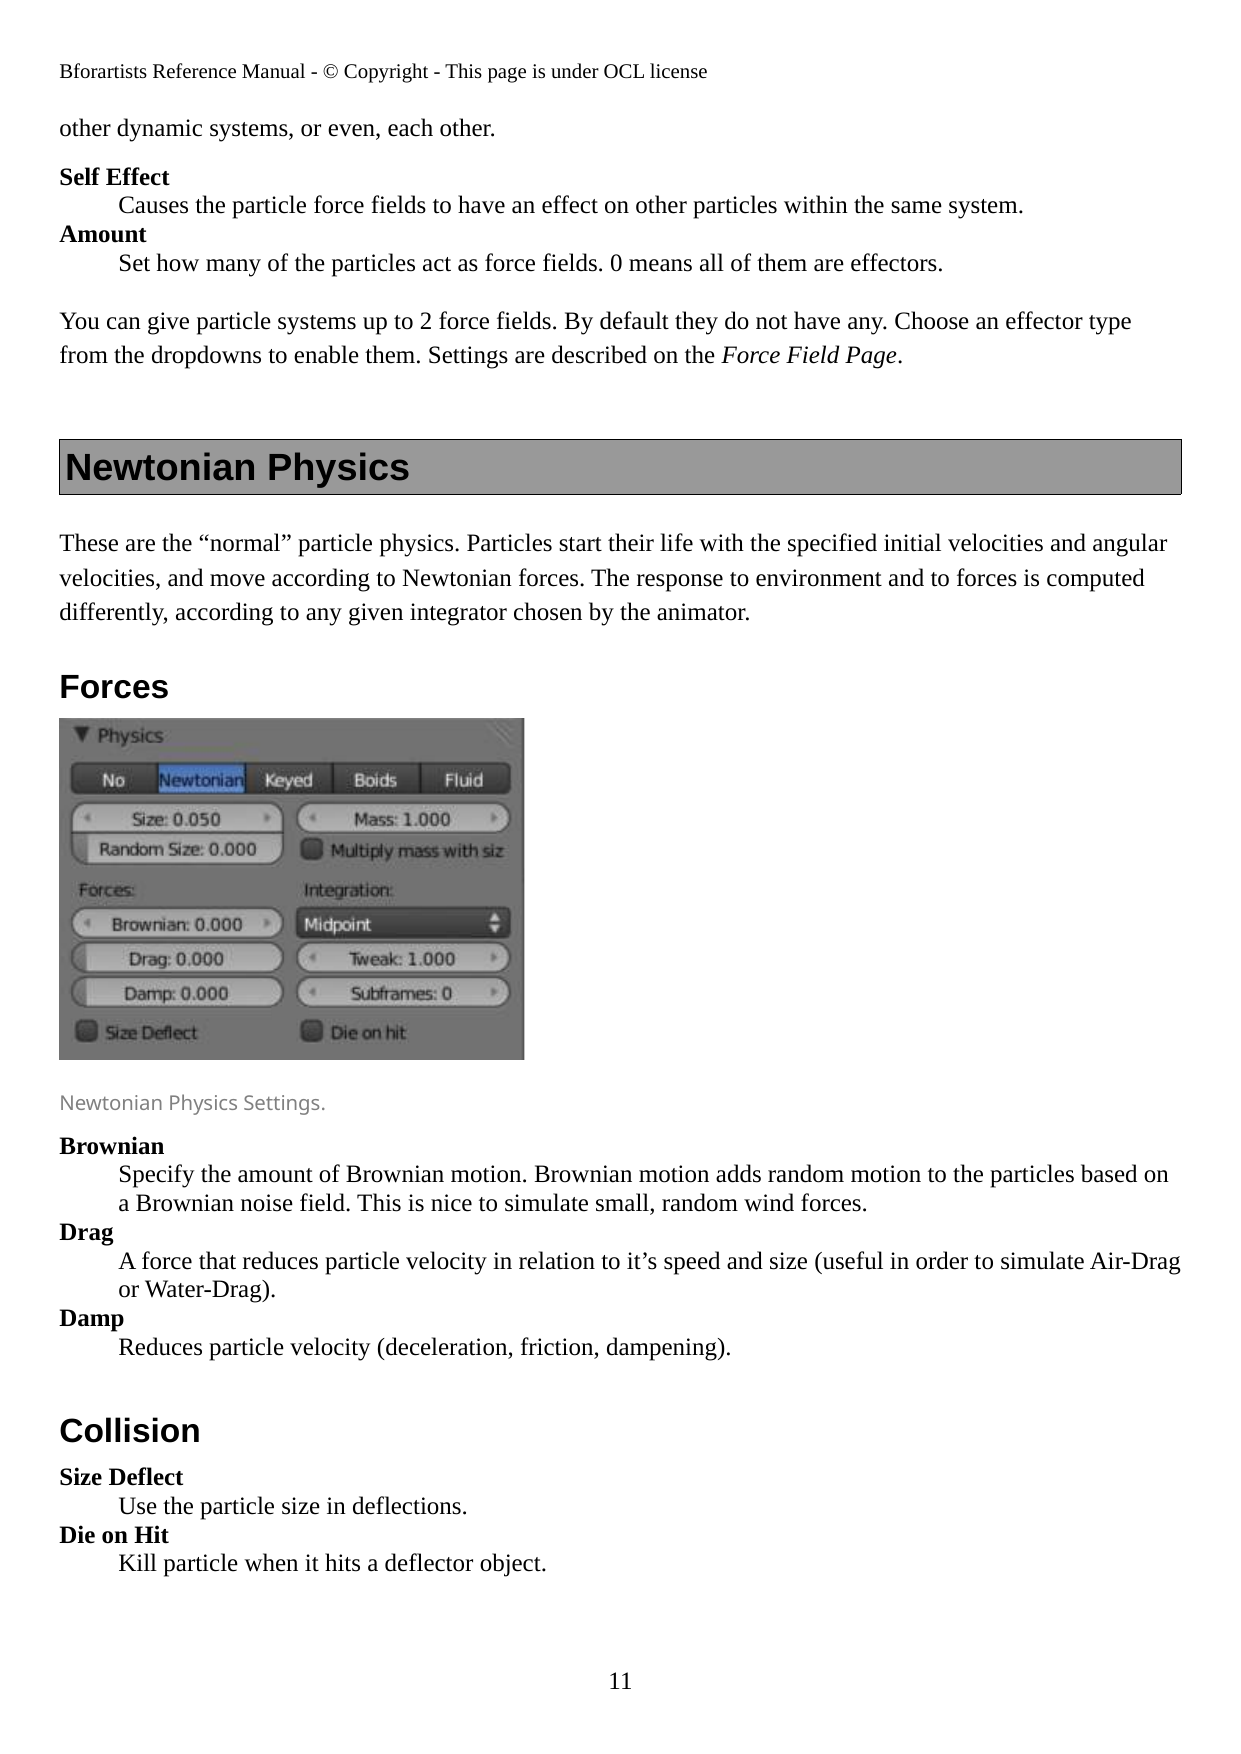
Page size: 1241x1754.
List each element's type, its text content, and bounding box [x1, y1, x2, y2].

list Reduces particle velocity (deceleration, friction, dampening). [118, 1332, 1181, 1361]
list Specify the amount of Brownian motion. Brownian motion adds random motion to the particles based on a Brownian noise field. This is nice to simulate small, random wind forces. [118, 1159, 1181, 1217]
subtitle Size Deflect [59, 1462, 1181, 1491]
list A force that reduces particle velocity in relation to it’s speed and size (useful in order to simulate Air-Drag or Water-Drag). [118, 1246, 1181, 1303]
picture [59, 718, 525, 1060]
list Kill particle when it hits a deflector object. [118, 1548, 1181, 1577]
subtitle Self Effect [59, 162, 1181, 190]
subtitle Amount [59, 219, 1181, 248]
list Causes the particle force fields to have an effect on other particles within the same system. [118, 190, 1181, 219]
subtitle Brownian [59, 1131, 1181, 1159]
subtitle Die on Hit [59, 1520, 1181, 1548]
text These are the “normal” particle physics. Particles start their life with the specified initial velocities and angular velocities, and move according to Newtonian forces. The response to environment and to forces is computed differently, according to any given integrator chosen by the animator. [59, 528, 1181, 626]
subtitle Drag [59, 1217, 1181, 1246]
subtitle Damp [59, 1303, 1181, 1332]
list Use the particle size in deflections. [118, 1491, 1181, 1520]
subtitle Collision [59, 1411, 1181, 1450]
list Set how many of the particles act as force fields. 0 means all of them are effectors. [118, 248, 1181, 277]
text You can give particle systems up to 2 force fields. By default they do not have any. Choose an effector type from the dropdowns to enable them. Settings are described on the Force Field Page. [59, 306, 1181, 369]
table_header Newtonian Physics [60, 440, 1181, 494]
text Newtonian Physics Settings. [59, 1085, 1181, 1116]
subtitle Forces [59, 667, 1181, 706]
text other dynamic systems, or even, each other. [59, 113, 1181, 141]
